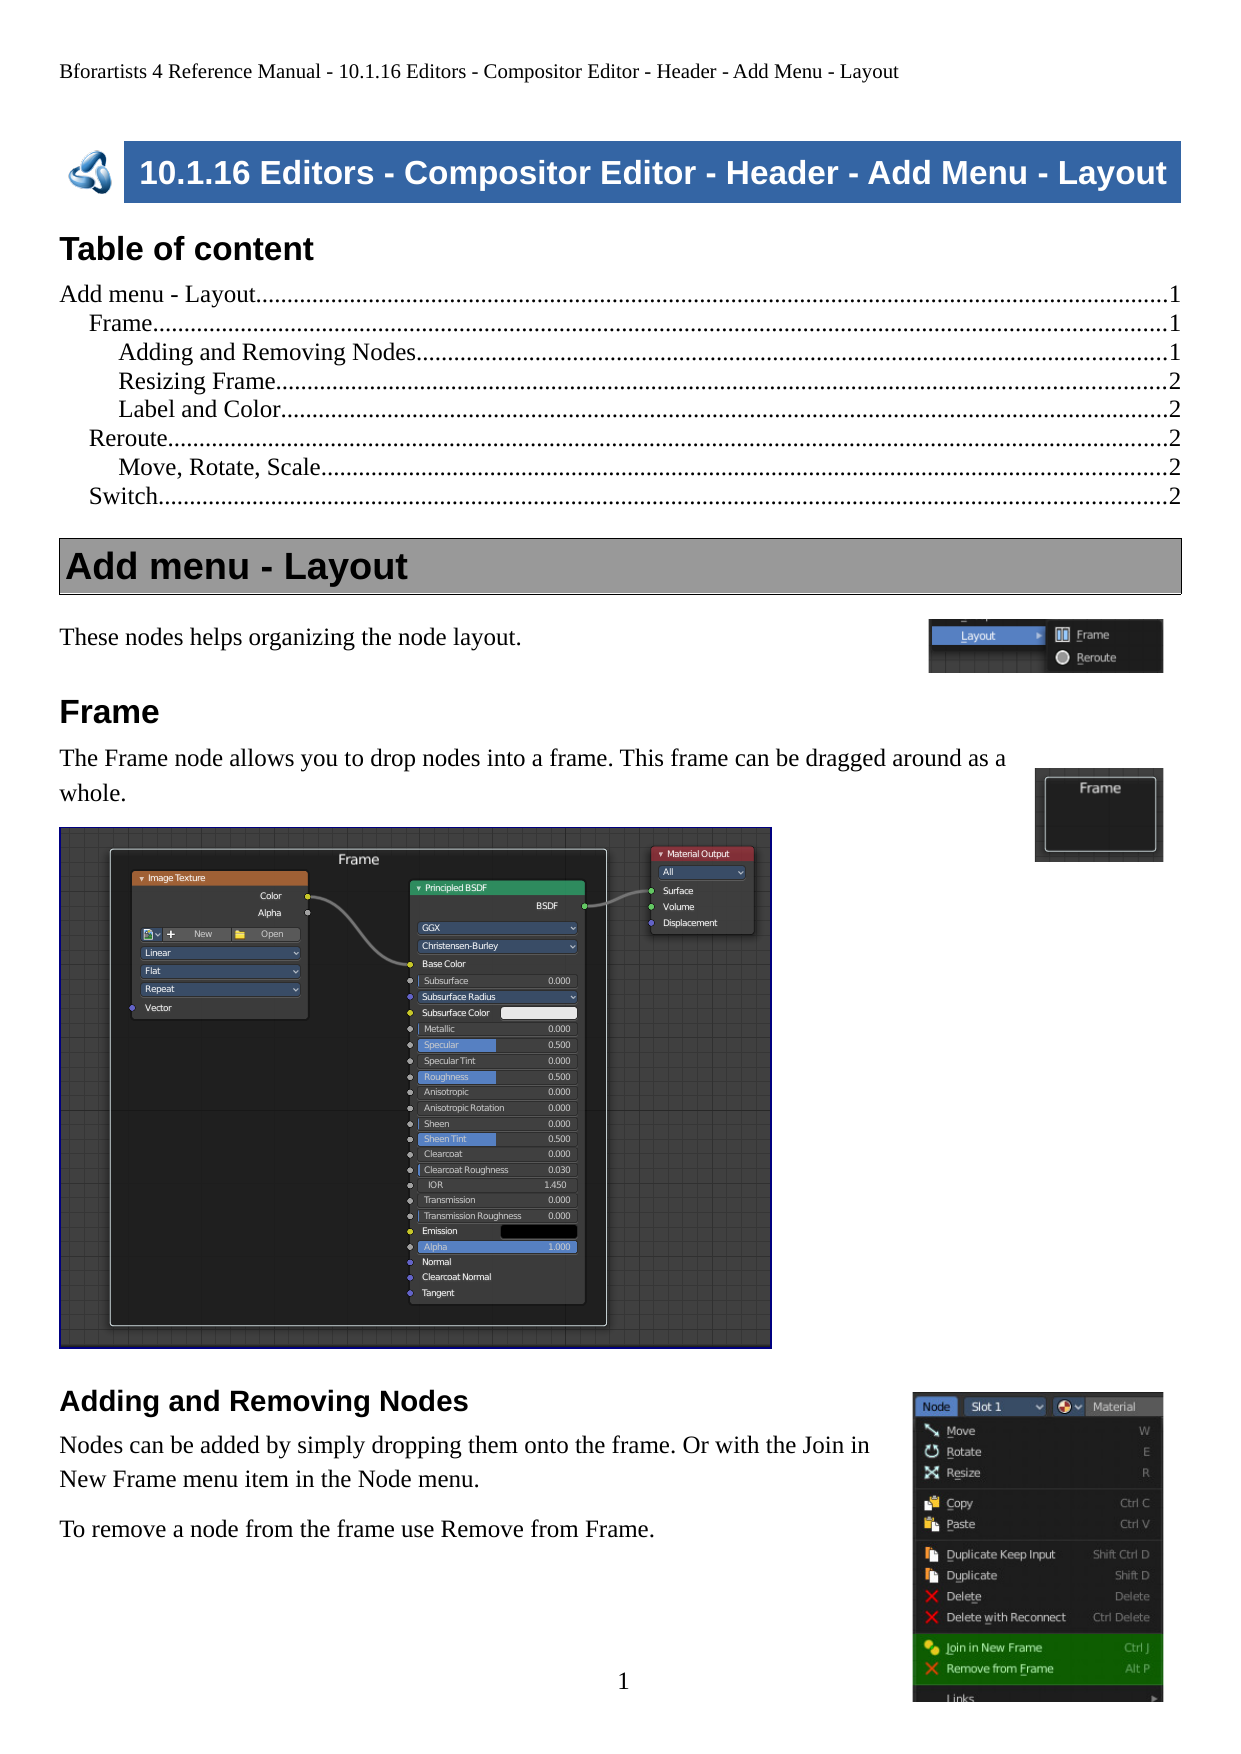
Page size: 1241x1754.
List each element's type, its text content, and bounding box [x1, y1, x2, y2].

text These nodes helps organizing the node layout. [59, 622, 928, 651]
text Frame 1 [88, 308, 1181, 337]
text Reroute 2 [88, 423, 1181, 452]
text Add menu - Layout 1 [59, 279, 1181, 308]
table_header [59, 141, 124, 203]
table_header Add menu - Layout [60, 539, 1181, 593]
subtitle Frame [59, 692, 1181, 731]
picture [61, 828, 770, 1347]
text Label and Color 2 [118, 394, 1181, 423]
picture [65, 147, 114, 197]
text The Frame node allows you to drop nodes into a frame. This frame can be dragged around as a whole. [59, 743, 1181, 807]
picture [928, 619, 1164, 673]
subtitle Adding and Removing Nodes [59, 1384, 1181, 1418]
subtitle Table of content [59, 228, 1181, 267]
table_header 10.1.16 Editors - Compositor Editor - Header - Add Menu - Layout [124, 141, 1181, 203]
text Adding and Removing Nodes 1 [118, 337, 1181, 366]
picture [1034, 768, 1164, 862]
text Nodes can be added by simply dropping them onto the frame. Or with the Join in New Frame menu item in the Node menu. [59, 1430, 912, 1493]
text Switch 2 [88, 481, 1181, 509]
text To remove a node from the frame use Remove from Frame. [59, 1514, 912, 1542]
picture [912, 1392, 1164, 1702]
text Move, Rotate, Scale 2 [118, 452, 1181, 481]
text Resizing Frame 2 [118, 366, 1181, 394]
